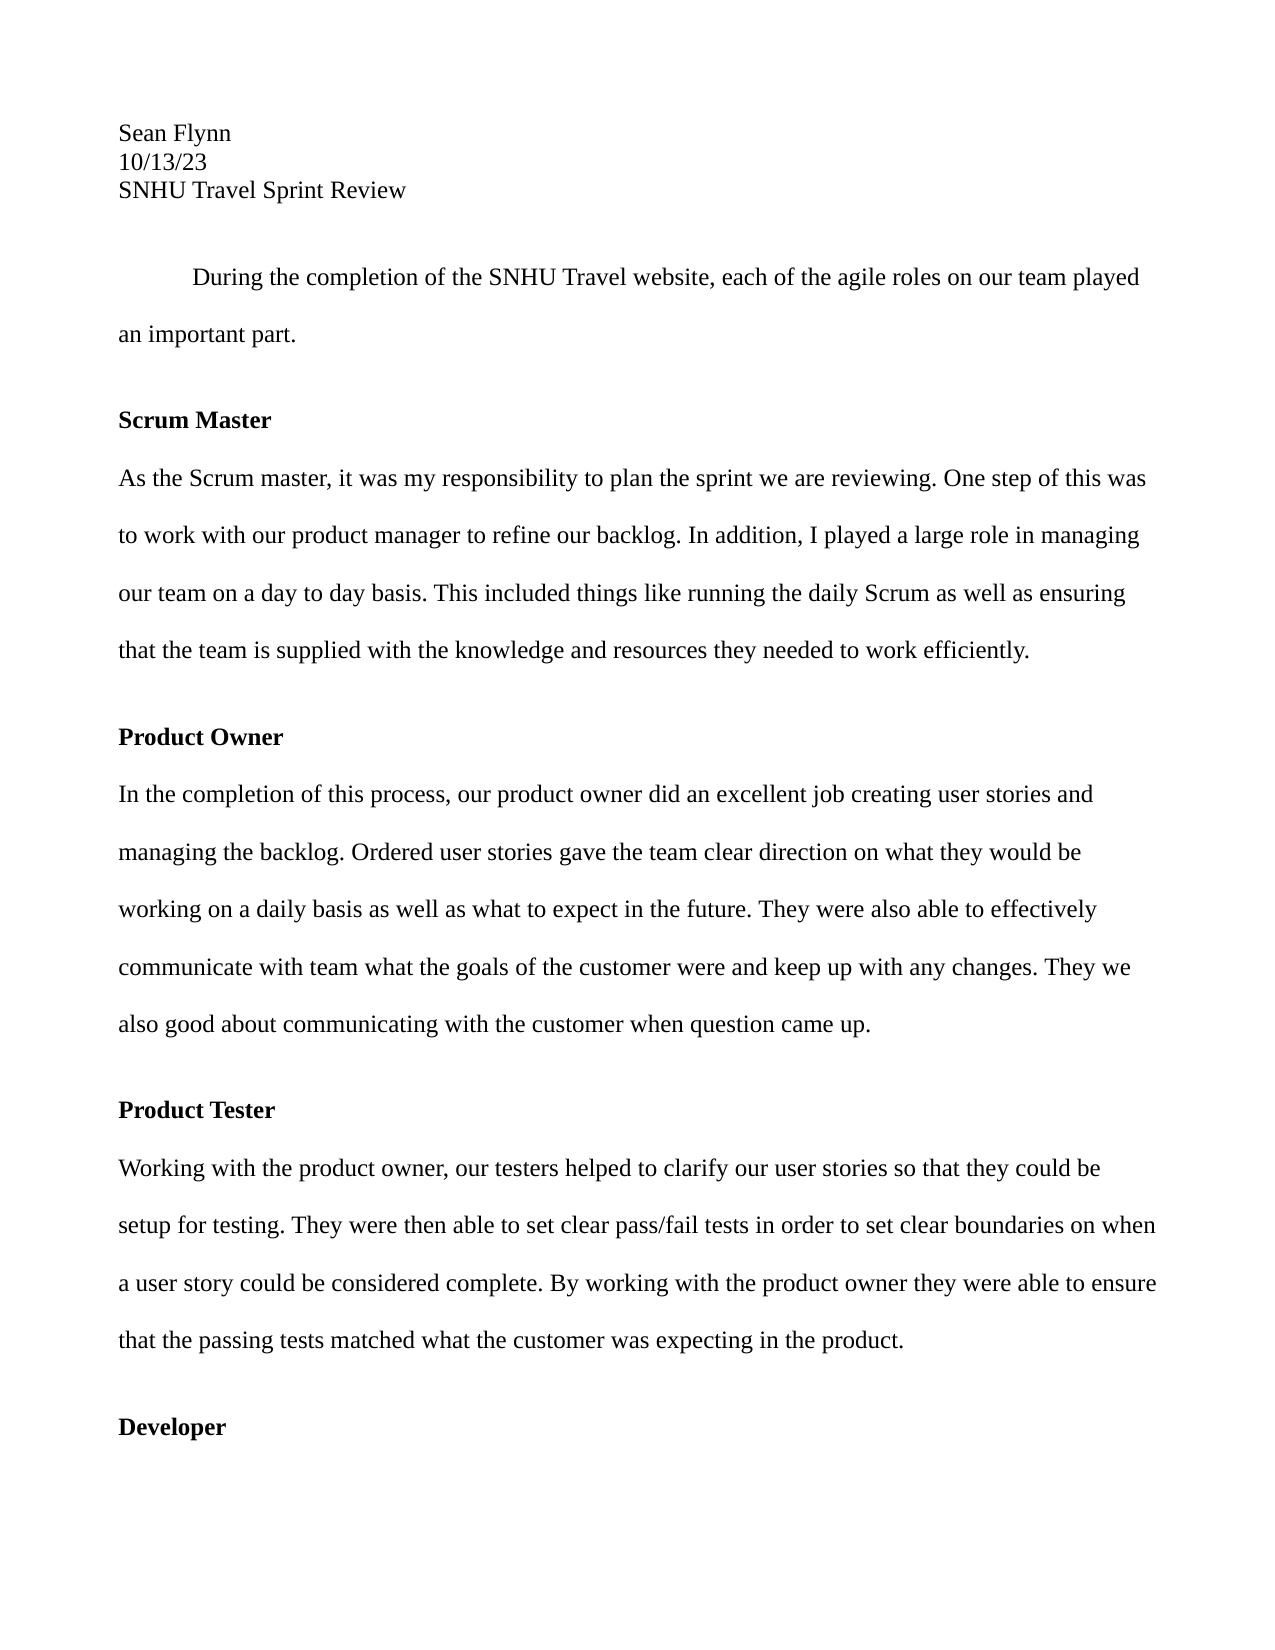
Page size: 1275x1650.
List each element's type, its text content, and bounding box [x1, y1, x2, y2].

text Working with the product owner, our testers helped to clarify our user stories so that they could be setup for testing. They were then able to set clear pass/fail tests in order to set clear boundaries on when a user story could be considered complete. By working with the product owner they were able to ensure that the passing tests matched what the customer was expecting in the product. [118, 1153, 1157, 1354]
text Product Tester [118, 1096, 1157, 1124]
text Product Owner [118, 722, 1157, 751]
text During the completion of the SNHU Travel website, each of the agile roles on our team played an important part. [118, 262, 1157, 348]
text Scrum Master [118, 406, 1157, 434]
text 10/13/23 [118, 147, 1157, 176]
text As the Scrum master, it was my responsibility to plan the sprint we are reviewing. One step of this was to work with our product manager to refine our backlog. In addition, I played a large role in managing our team on a day to day basis. This included things like running the daily Scrum as well as ensuring that the team is supplied with the knowledge and resources they needed to work efficiently. [118, 463, 1157, 664]
text SNHU Travel Sprint Review [118, 176, 1157, 204]
text Developer [118, 1412, 1157, 1441]
text In the completion of this process, our product owner did an excellent job creating user stories and managing the backlog. Ordered user stories gave the team clear direction on what they would be working on a daily basis as well as what to expect in the future. They were also able to effectively communicate with team what the goals of the customer were and keep up with any changes. They we also good about communicating with the customer when question came up. [118, 779, 1157, 1038]
text Sean Flynn [118, 118, 1157, 147]
